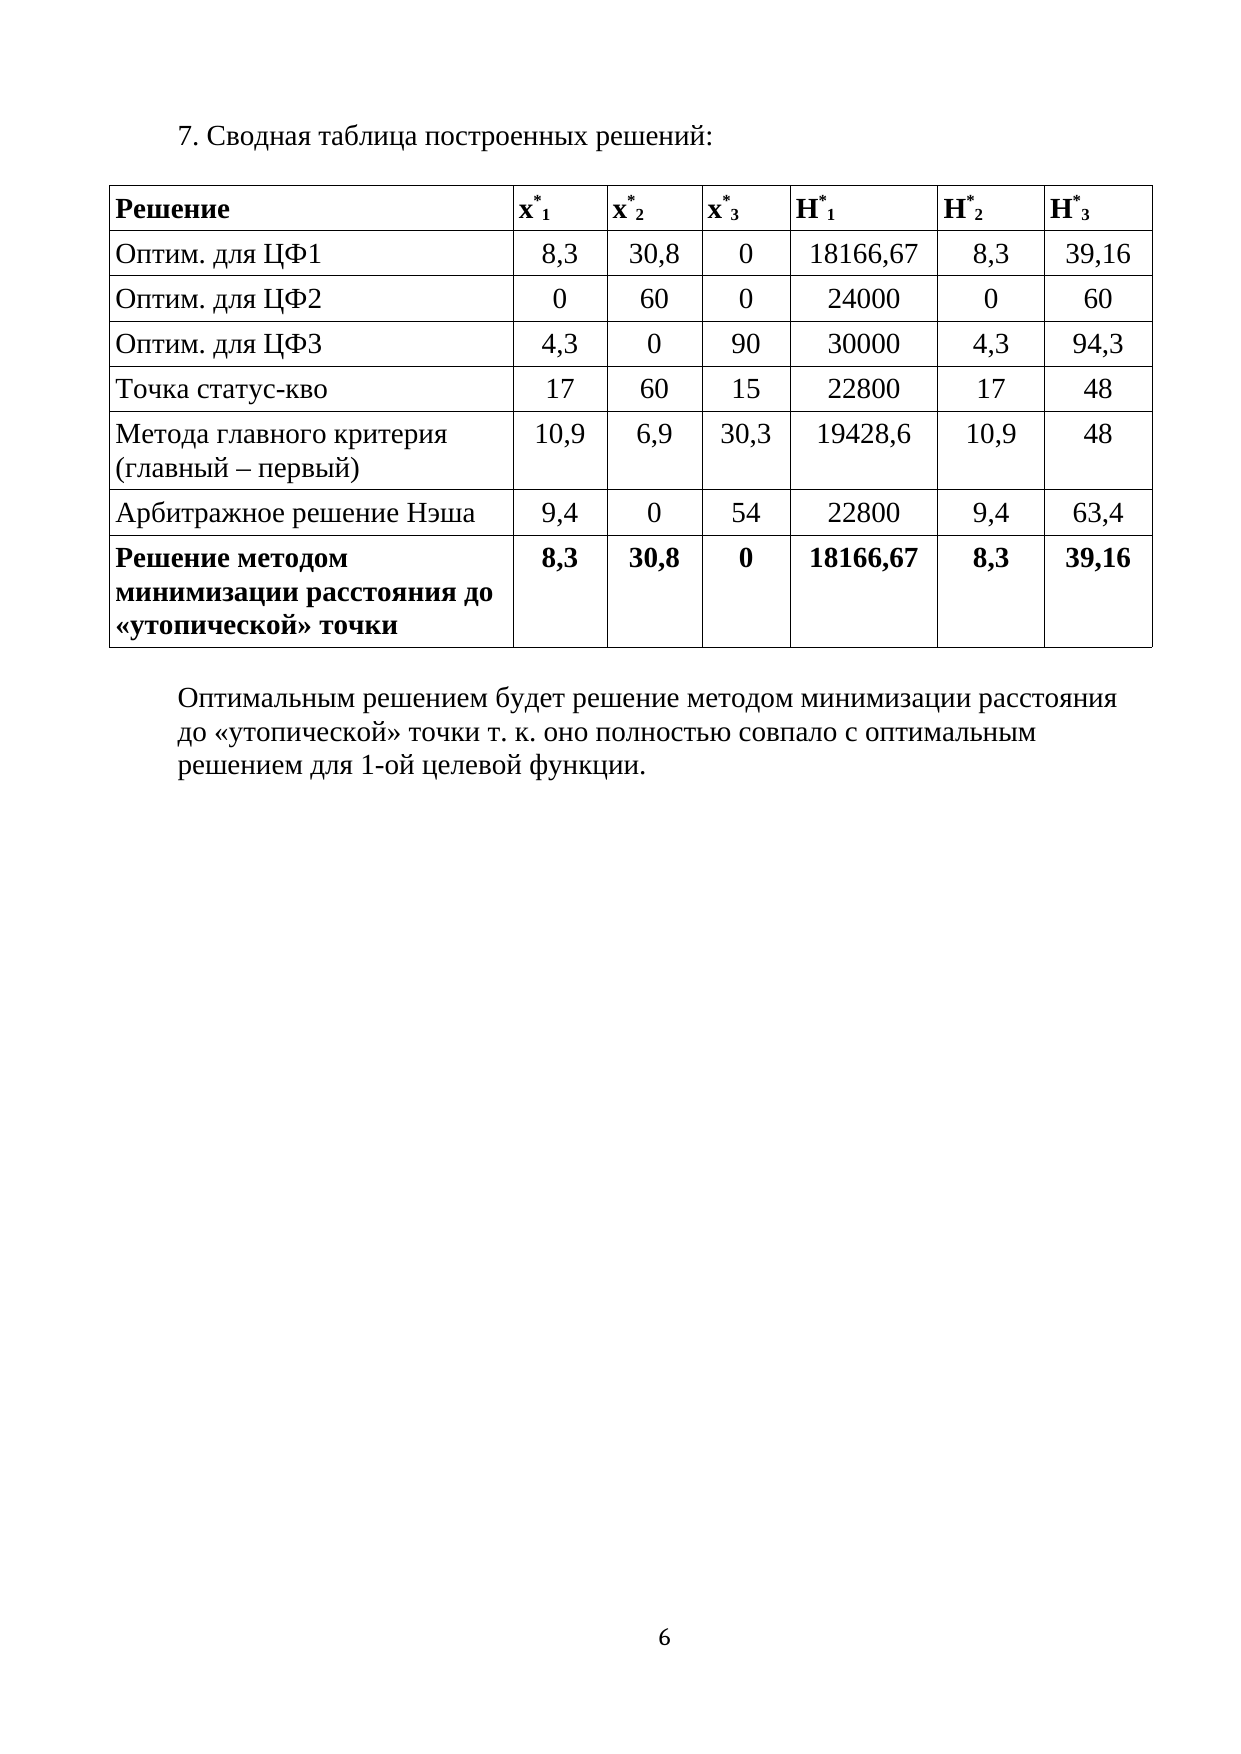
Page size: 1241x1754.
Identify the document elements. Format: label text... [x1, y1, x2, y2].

table_cell 54 [703, 490, 790, 534]
table_cell 18166,67 [791, 231, 937, 275]
table_header Решение [110, 186, 513, 230]
table_cell 30,8 [608, 231, 702, 275]
table_header х*1 [514, 186, 607, 230]
table_cell 8,3 [938, 231, 1044, 275]
table_cell 17 [938, 367, 1044, 411]
table_cell 8,3 [514, 231, 607, 275]
table_cell 39,16 [1045, 536, 1152, 647]
table_cell 0 [703, 231, 790, 275]
text Оптимальным решением будет решение методом минимизации расстояния до «утопической» точки т. к. оно полностью совпало с оптимальным решением для 1-ой целевой функции. [177, 680, 1152, 781]
table_cell 94,3 [1045, 322, 1152, 366]
table_cell 18166,67 [791, 536, 937, 647]
table_cell 60 [608, 367, 702, 411]
table_cell 8,3 [514, 536, 607, 647]
table_cell 30000 [791, 322, 937, 366]
table_cell 22800 [791, 490, 937, 534]
table_cell 17 [514, 367, 607, 411]
table_header х*2 [608, 186, 702, 230]
table_cell 0 [703, 276, 790, 321]
table_cell Точка статус-кво [110, 367, 513, 411]
table_cell 9,4 [938, 490, 1044, 534]
table_cell 0 [608, 490, 702, 534]
table_cell 15 [703, 367, 790, 411]
table_cell 60 [1045, 276, 1152, 321]
table_cell 10,9 [938, 412, 1044, 489]
table_cell 63,4 [1045, 490, 1152, 534]
table_header H*1 [791, 186, 937, 230]
table_cell Арбитражное решение Нэша [110, 490, 513, 534]
table_cell 0 [608, 322, 702, 366]
table_cell Оптим. для ЦФ1 [110, 231, 513, 275]
table_header H*3 [1045, 186, 1152, 230]
table_cell 39,16 [1045, 231, 1152, 275]
table_cell 90 [703, 322, 790, 366]
table_cell Метода главного критерия (главный – первый) [110, 412, 513, 489]
table_cell Решение методом минимизации расстояния до «утопической» точки [110, 536, 513, 647]
table_cell Оптим. для ЦФ2 [110, 276, 513, 321]
table_cell 6,9 [608, 412, 702, 489]
table_cell Оптим. для ЦФ3 [110, 322, 513, 366]
table_cell 0 [938, 276, 1044, 321]
table_cell 19428,6 [791, 412, 937, 489]
table_cell 60 [608, 276, 702, 321]
table_header х*3 [703, 186, 790, 230]
table_cell 48 [1045, 367, 1152, 411]
table_cell 24000 [791, 276, 937, 321]
text 7. Сводная таблица построенных решений: [177, 118, 1152, 152]
table_cell 10,9 [514, 412, 607, 489]
table_cell 0 [514, 276, 607, 321]
table_cell 9,4 [514, 490, 607, 534]
table_cell 22800 [791, 367, 937, 411]
table_cell 30,8 [608, 536, 702, 647]
table_cell 4,3 [514, 322, 607, 366]
table_header H*2 [938, 186, 1044, 230]
table_cell 4,3 [938, 322, 1044, 366]
table_cell 30,3 [703, 412, 790, 489]
table_cell 8,3 [938, 536, 1044, 647]
table_cell 0 [703, 536, 790, 647]
table_cell 48 [1045, 412, 1152, 489]
